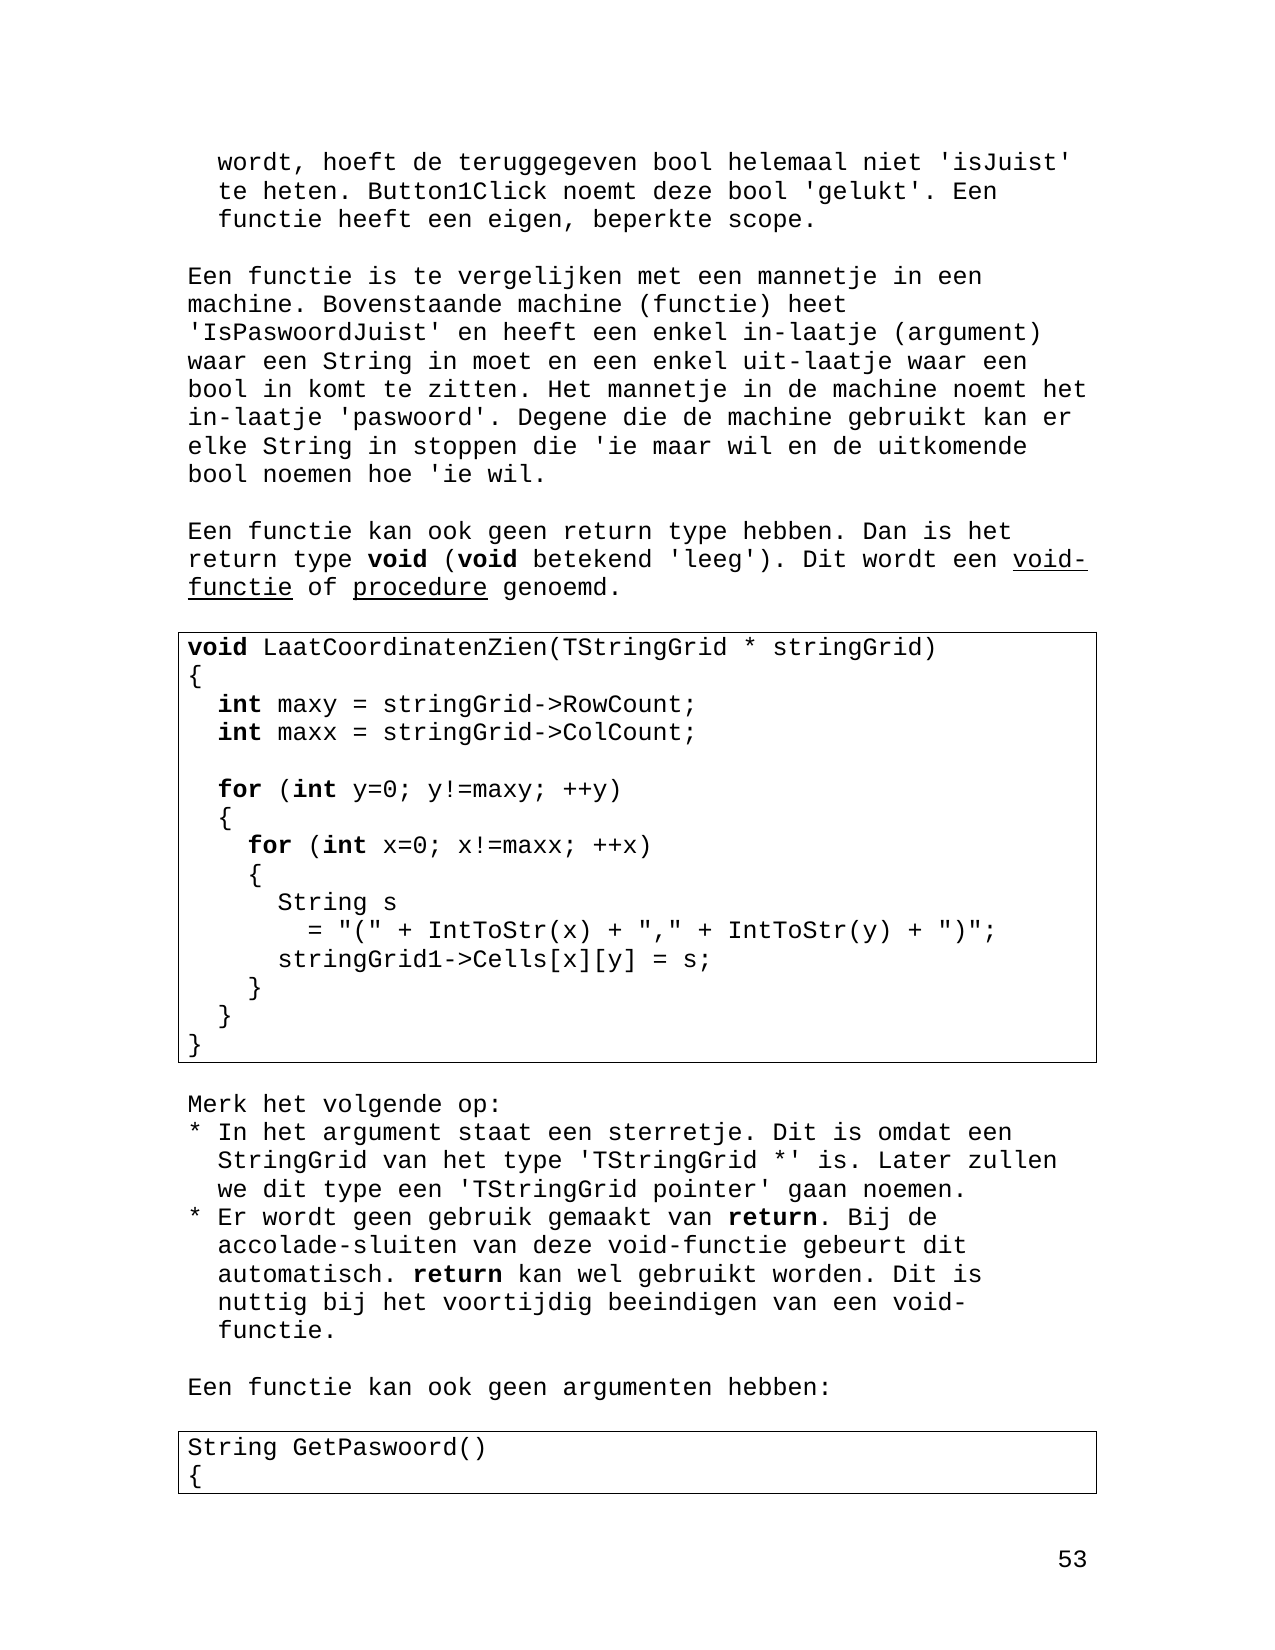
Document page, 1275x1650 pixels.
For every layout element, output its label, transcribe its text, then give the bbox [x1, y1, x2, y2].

text we dit type een 'TStringGrid pointer' gaan noemen. [187, 1176, 1087, 1204]
text void LaatCoordinatenZien(TStringGrid * stringGrid) [179, 633, 1096, 663]
text automatisch. return kan wel gebruikt worden. Dit is [187, 1261, 1087, 1289]
text { [187, 805, 1087, 833]
text te heten. Button1Click noemt deze bool 'gelukt'. Een [187, 178, 1087, 207]
text { [187, 861, 1087, 890]
text StringGrid van het type 'TStringGrid *' is. Later zullen [187, 1148, 1087, 1176]
text } [187, 975, 1087, 1003]
text String GetPaswoord() [179, 1432, 1096, 1459]
text String s [187, 890, 1087, 918]
text Een functie kan ook geen argumenten hebben: [187, 1374, 1087, 1403]
text * Er wordt geen gebruik gemaakt van return. Bij de [187, 1204, 1087, 1233]
text Een functie kan ook geen return type hebben. Dan is het return type void (void betekend 'leeg'). Dit wordt een void-functie of procedure genoemd. [187, 518, 1087, 603]
text { [179, 1459, 1096, 1493]
text nuttig bij het voortijdig beeindigen van een void- [187, 1289, 1087, 1318]
text for (int y=0; y!=maxy; ++y) [187, 776, 1087, 805]
text wordt, hoeft de teruggegeven bool helemaal niet 'isJuist' [187, 150, 1087, 178]
text Merk het volgende op: [187, 1091, 1087, 1119]
text functie heeft een eigen, beperkte scope. [187, 207, 1087, 235]
text int maxy = stringGrid->RowCount; [187, 691, 1087, 720]
text * In het argument staat een sterretje. Dit is omdat een [187, 1119, 1087, 1148]
text } [179, 1028, 1096, 1062]
text stringGrid1->Cells[x][y] = s; [187, 946, 1087, 975]
text Een functie is te vergelijken met een mannetje in een machine. Bovenstaande machine (functie) heet 'IsPaswoordJuist' en heeft een enkel in-laatje (argument) waar een String in moet en een enkel uit-laatje waar een bool in komt te zitten. Het mannetje in de machine noemt het in-laatje 'paswoord'. Degene die de machine gebruikt kan er elke String in stoppen die 'ie maar wil en de uitkomende bool noemen hoe 'ie wil. [187, 263, 1087, 490]
text int maxx = stringGrid->ColCount; [187, 720, 1087, 748]
text functie. [187, 1318, 1087, 1346]
text = "(" + IntToStr(x) + "," + IntToStr(y) + ")"; [187, 918, 1087, 946]
text accolade-sluiten van deze void-functie gebeurt dit [187, 1233, 1087, 1261]
text for (int x=0; x!=maxx; ++x) [187, 833, 1087, 861]
text } [187, 1003, 1087, 1028]
text { [187, 663, 1087, 691]
